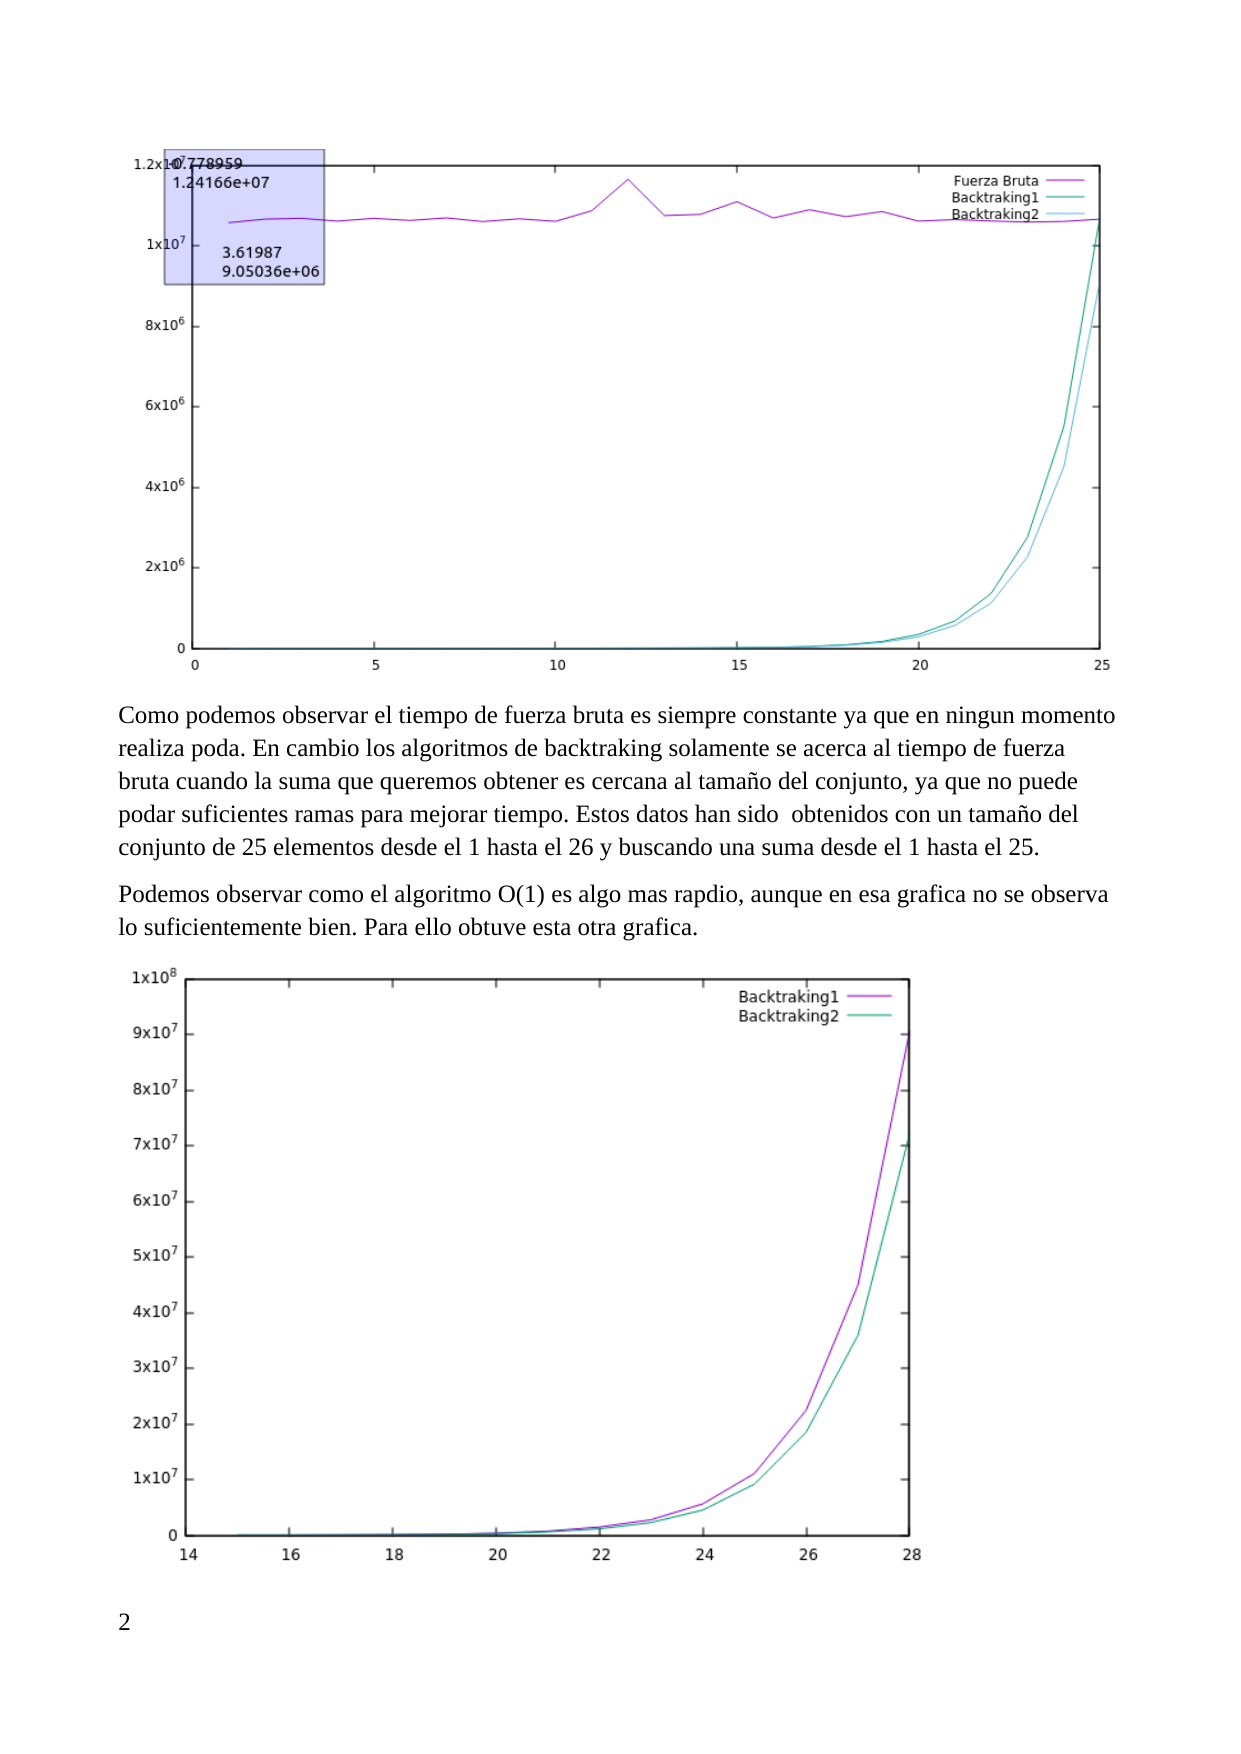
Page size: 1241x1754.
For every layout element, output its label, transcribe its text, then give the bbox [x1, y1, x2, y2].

picture [118, 960, 936, 1573]
text Como podemos observar el tiempo de fuerza bruta es siempre constante ya que en ningun momento realiza poda. En cambio los algoritmos de backtraking solamente se acerca al tiempo de fuerza bruta cuando la suma que queremos obtener es cercana al tamaño del conjunto, ya que no puede podar suficientes ramas para mejorar tiempo. Estos datos han sido obtenidos con un tamaño del conjunto de 25 elementos desde el 1 hasta el 26 y buscando una suma desde el 1 hasta el 25. [118, 700, 1122, 861]
picture [118, 148, 1123, 681]
text Podemos observar como el algoritmo O(1) es algo mas rapdio, aunque en esa grafica no se observa lo suficientemente bien. Para ello obtuve esta otra grafica. [118, 879, 1122, 941]
